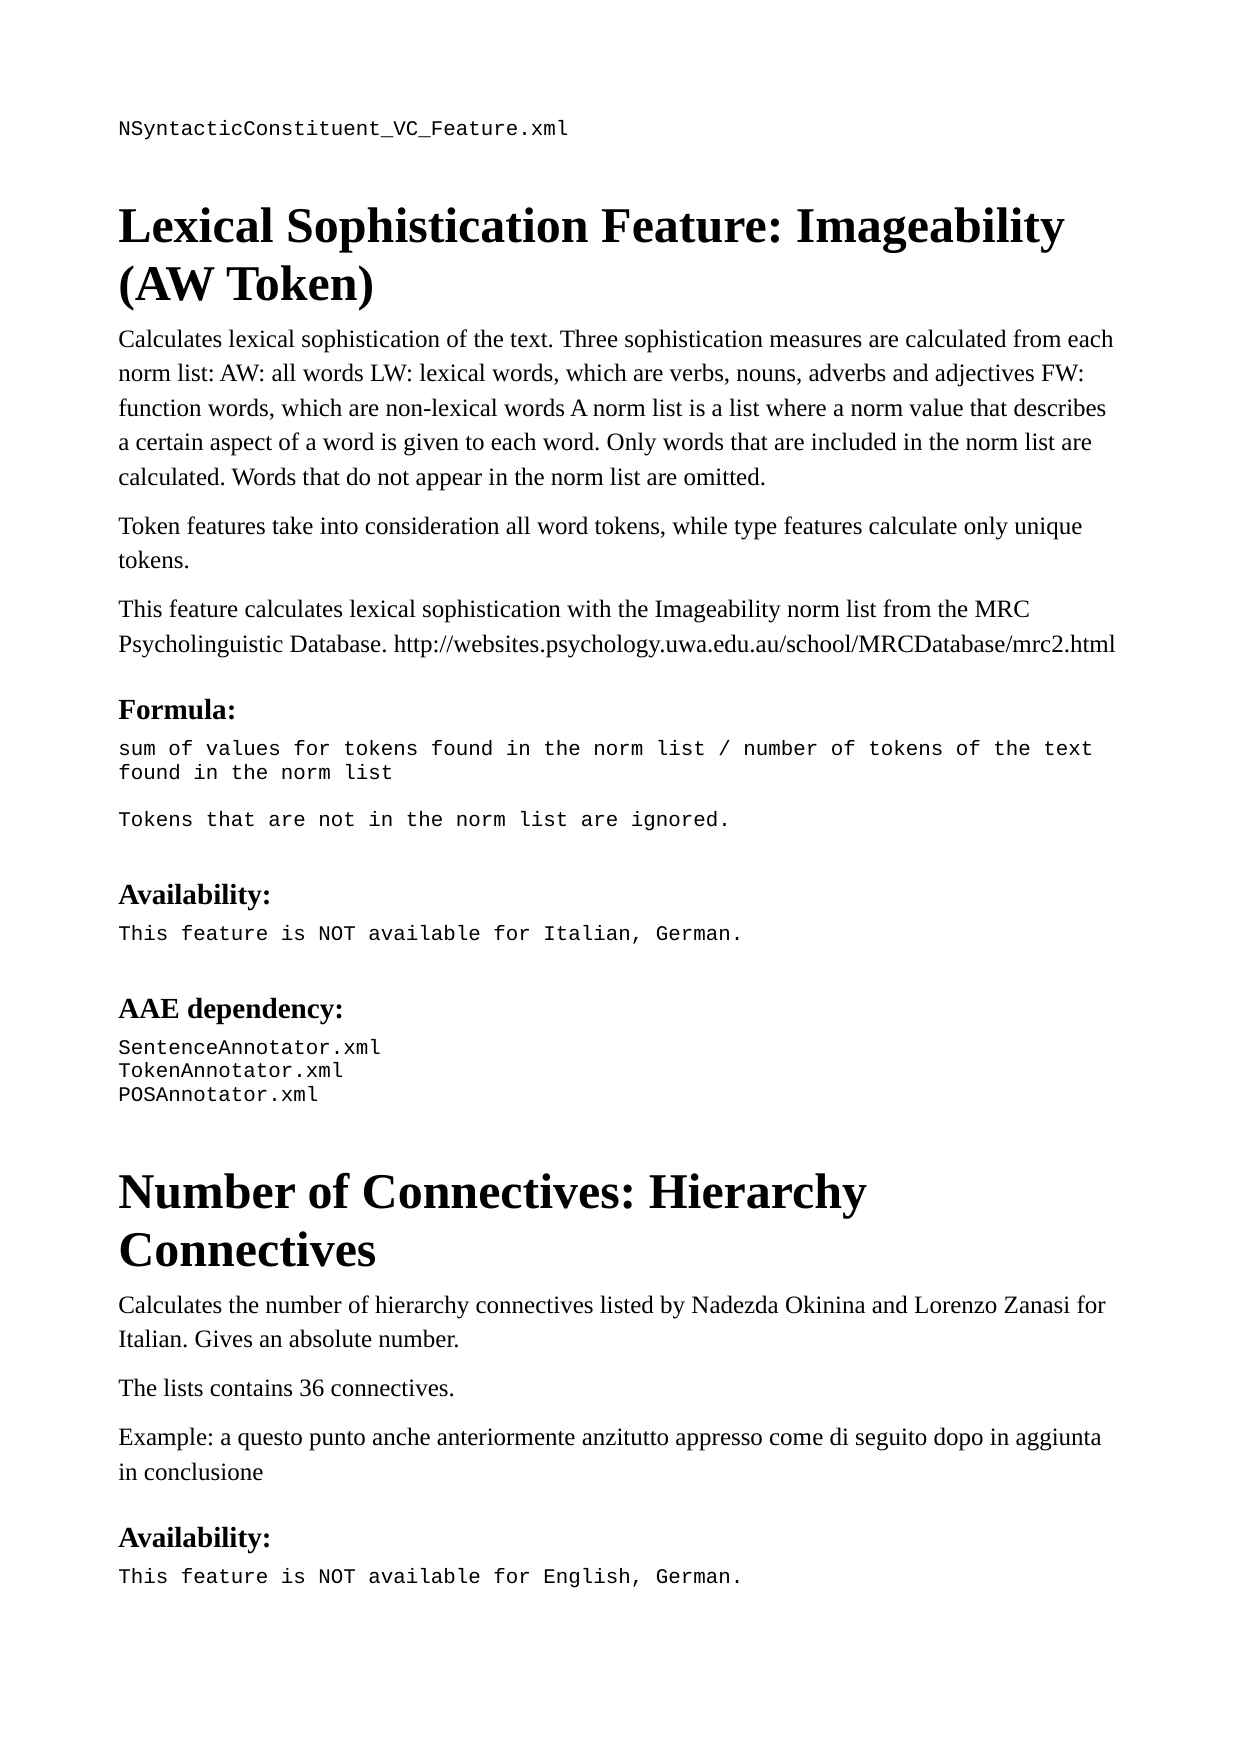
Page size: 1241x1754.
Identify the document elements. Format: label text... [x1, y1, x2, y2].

subtitle Lexical Sophistication Feature: Imageability (AW Token) [118, 196, 1122, 311]
text This feature is NOT available for Italian, German. [118, 923, 1122, 947]
text Example: a questo punto anche anteriormente anzitutto appresso come di seguito dopo in aggiunta in conclusione [118, 1422, 1122, 1486]
text Calculates lexical sophistication of the text. Three sophistication measures are calculated from each norm list: AW: all words LW: lexical words, which are verbs, nouns, adverbs and adjectives FW: function words, which are non-lexical words A norm list is a list where a norm value that describes a certain aspect of a word is given to each word. Only words that are included in the norm list are calculated. Words that do not appear in the norm list are omitted. [118, 324, 1122, 490]
text This feature calculates lexical sophistication with the Imageability norm list from the MRC Psycholinguistic Database. http://websites.psychology.uwa.edu.au/school/MRCDatabase/mrc2.html [118, 594, 1122, 657]
subtitle AAE dependency: [118, 991, 1122, 1024]
text This feature is NOT available for English, German. [118, 1567, 1122, 1590]
text TokenAnnotator.xml [118, 1061, 1122, 1084]
text sum of values for tokens found in the norm list / number of tokens of the text found in the norm list [118, 738, 1122, 786]
text POSAnnotator.xml [118, 1084, 1122, 1108]
subtitle Availability: [118, 877, 1122, 911]
text NSyntacticConstituent_VC_Feature.xml [118, 118, 1122, 142]
subtitle Availability: [118, 1521, 1122, 1554]
text Token features take into consideration all word tokens, while type features calculate only unique tokens. [118, 511, 1122, 574]
text Tokens that are not in the norm list are ignored. [118, 809, 1122, 833]
text Calculates the number of hierarchy connectives listed by Nadezda Okinina and Lorenzo Zanasi for Italian. Gives an absolute number. [118, 1290, 1122, 1353]
subtitle Number of Connectives: Hierarchy Connectives [118, 1162, 1122, 1277]
subtitle Formula: [118, 692, 1122, 726]
text SentenceAnnotator.xml [118, 1037, 1122, 1061]
text The lists contains 36 connectives. [118, 1373, 1122, 1402]
